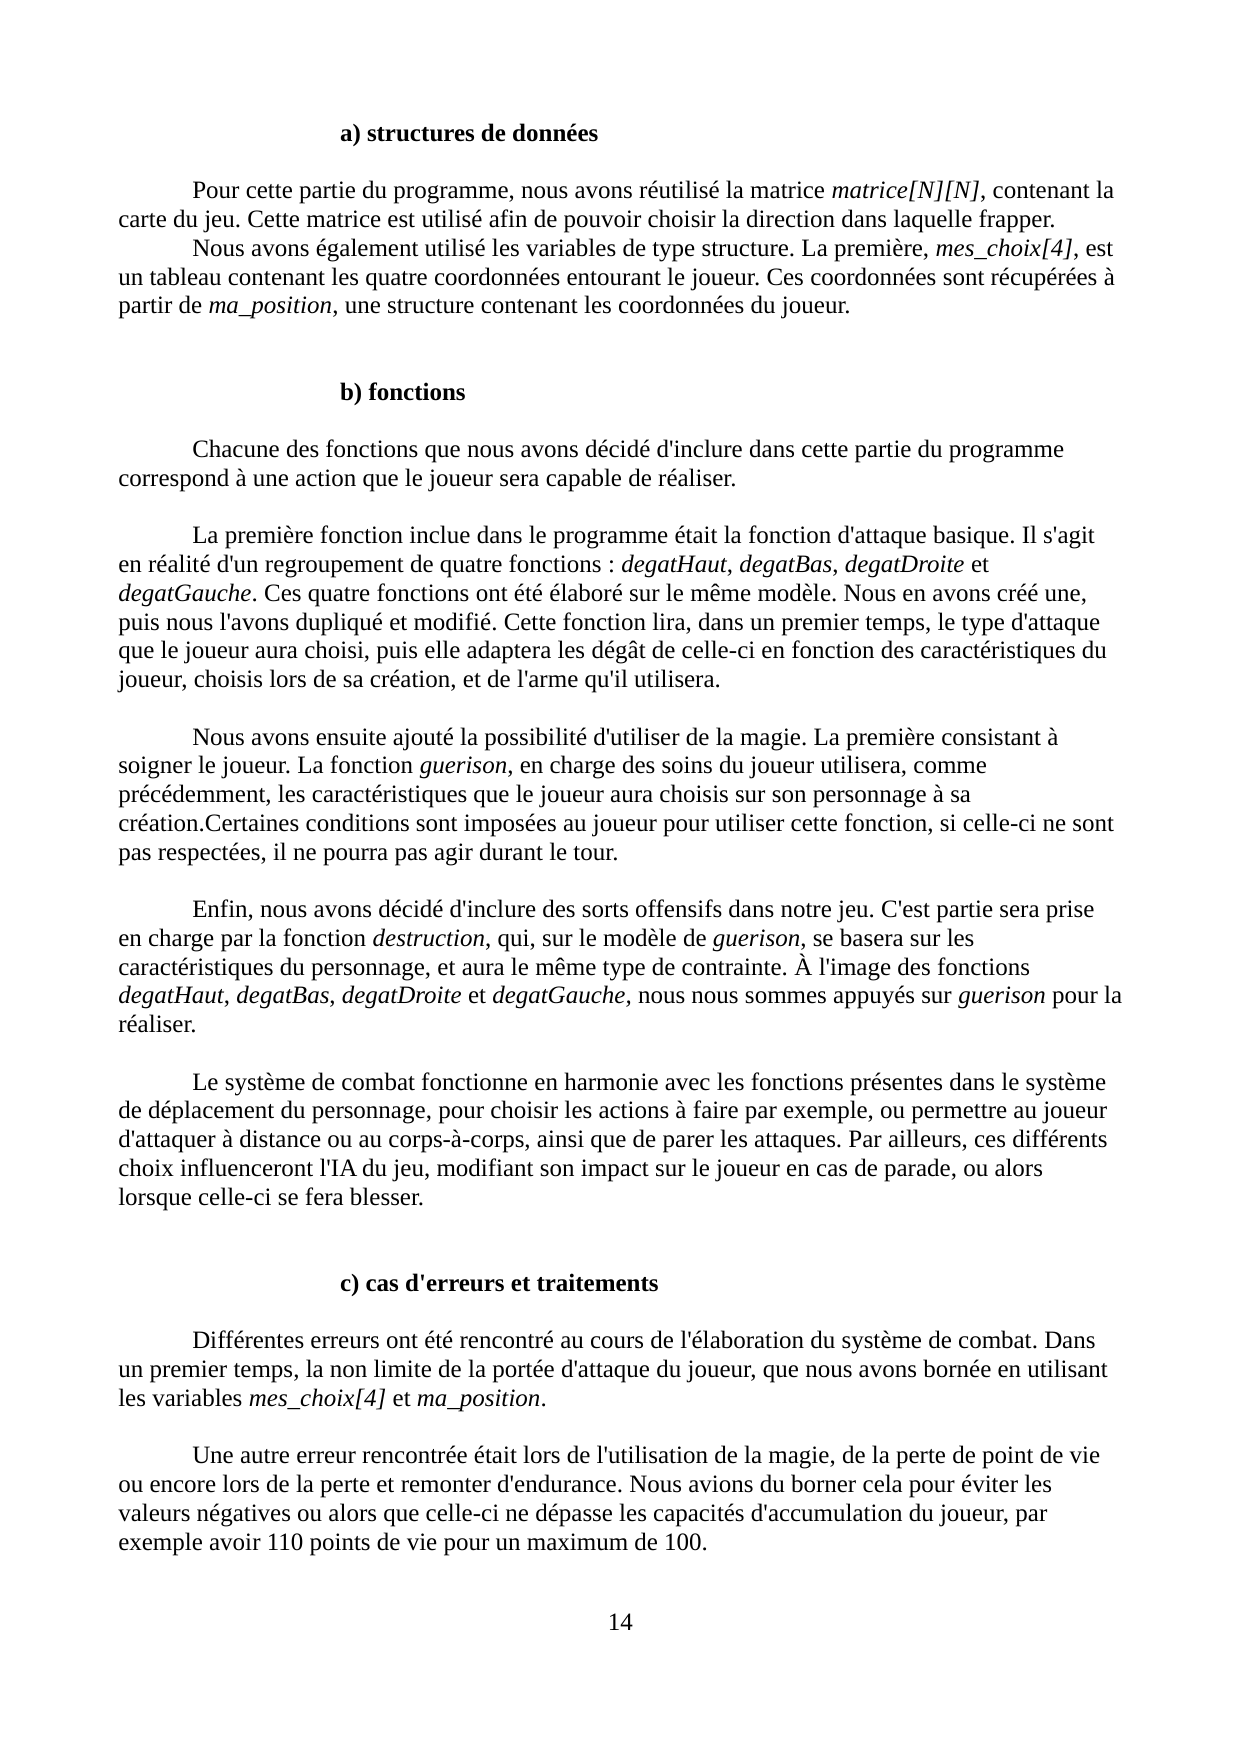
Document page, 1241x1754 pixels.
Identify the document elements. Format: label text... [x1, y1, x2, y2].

text Différentes erreurs ont été rencontré au cours de l'élaboration du système de combat. Dans un premier temps, la non limite de la portée d'attaque du joueur, que nous avons bornée en utilisant les variables mes_choix[4] et ma_position. [118, 1326, 1122, 1412]
text Une autre erreur rencontrée était lors de l'utilisation de la magie, de la perte de point de vie ou encore lors de la perte et remonter d'endurance. Nous avions du borner cela pour éviter les valeurs négatives ou alors que celle-ci ne dépasse les capacités d'accumulation du joueur, par exemple avoir 110 points de vie pour un maximum de 100. [118, 1441, 1122, 1556]
text Nous avons ensuite ajouté la possibilité d'utiliser de la magie. La première consistant à soigner le joueur. La fonction guerison, en charge des soins du joueur utilisera, comme précédemment, les caractéristiques que le joueur aura choisis sur son personnage à sa création.Certaines conditions sont imposées au joueur pour utiliser cette fonction, si celle-ci ne sont pas respectées, il ne pourra pas agir durant le tour. [118, 722, 1122, 866]
text Nous avons également utilisé les variables de type structure. La première, mes_choix[4], est un tableau contenant les quatre coordonnées entourant le joueur. Ces coordonnées sont récupérées à partir de ma_position, une structure contenant les coordonnées du joueur. [118, 233, 1122, 319]
text a) structures de données [118, 118, 1122, 147]
text La première fonction inclue dans le programme était la fonction d'attaque basique. Il s'agit en réalité d'un regroupement de quatre fonctions : degatHaut, degatBas, degatDroite et degatGauche. Ces quatre fonctions ont été élaboré sur le même modèle. Nous en avons créé une, puis nous l'avons dupliqué et modifié. Cette fonction lira, dans un premier temps, le type d'attaque que le joueur aura choisi, puis elle adaptera les dégât de celle-ci en fonction des caractéristiques du joueur, choisis lors de sa création, et de l'arme qu'il utilisera. [118, 521, 1122, 693]
text Enfin, nous avons décidé d'inclure des sorts offensifs dans notre jeu. C'est partie sera prise en charge par la fonction destruction, qui, sur le modèle de guerison, se basera sur les caractéristiques du personnage, et aura le même type de contrainte. À l'image des fonctions degatHaut, degatBas, degatDroite et degatGauche, nous nous sommes appuyés sur guerison pour la réaliser. [118, 894, 1122, 1038]
text c) cas d'erreurs et traitements [118, 1268, 1122, 1297]
text b) fonctions [118, 377, 1122, 406]
text Pour cette partie du programme, nous avons réutilisé la matrice matrice[N][N], contenant la carte du jeu. Cette matrice est utilisé afin de pouvoir choisir la direction dans laquelle frapper. [118, 176, 1122, 233]
text Chacune des fonctions que nous avons décidé d'inclure dans cette partie du programme correspond à une action que le joueur sera capable de réaliser. [118, 434, 1122, 492]
text Le système de combat fonctionne en harmonie avec les fonctions présentes dans le système de déplacement du personnage, pour choisir les actions à faire par exemple, ou permettre au joueur d'attaquer à distance ou au corps-à-corps, ainsi que de parer les attaques. Par ailleurs, ces différents choix influenceront l'IA du jeu, modifiant son impact sur le joueur en cas de parade, ou alors lorsque celle-ci se fera blesser. [118, 1067, 1122, 1211]
